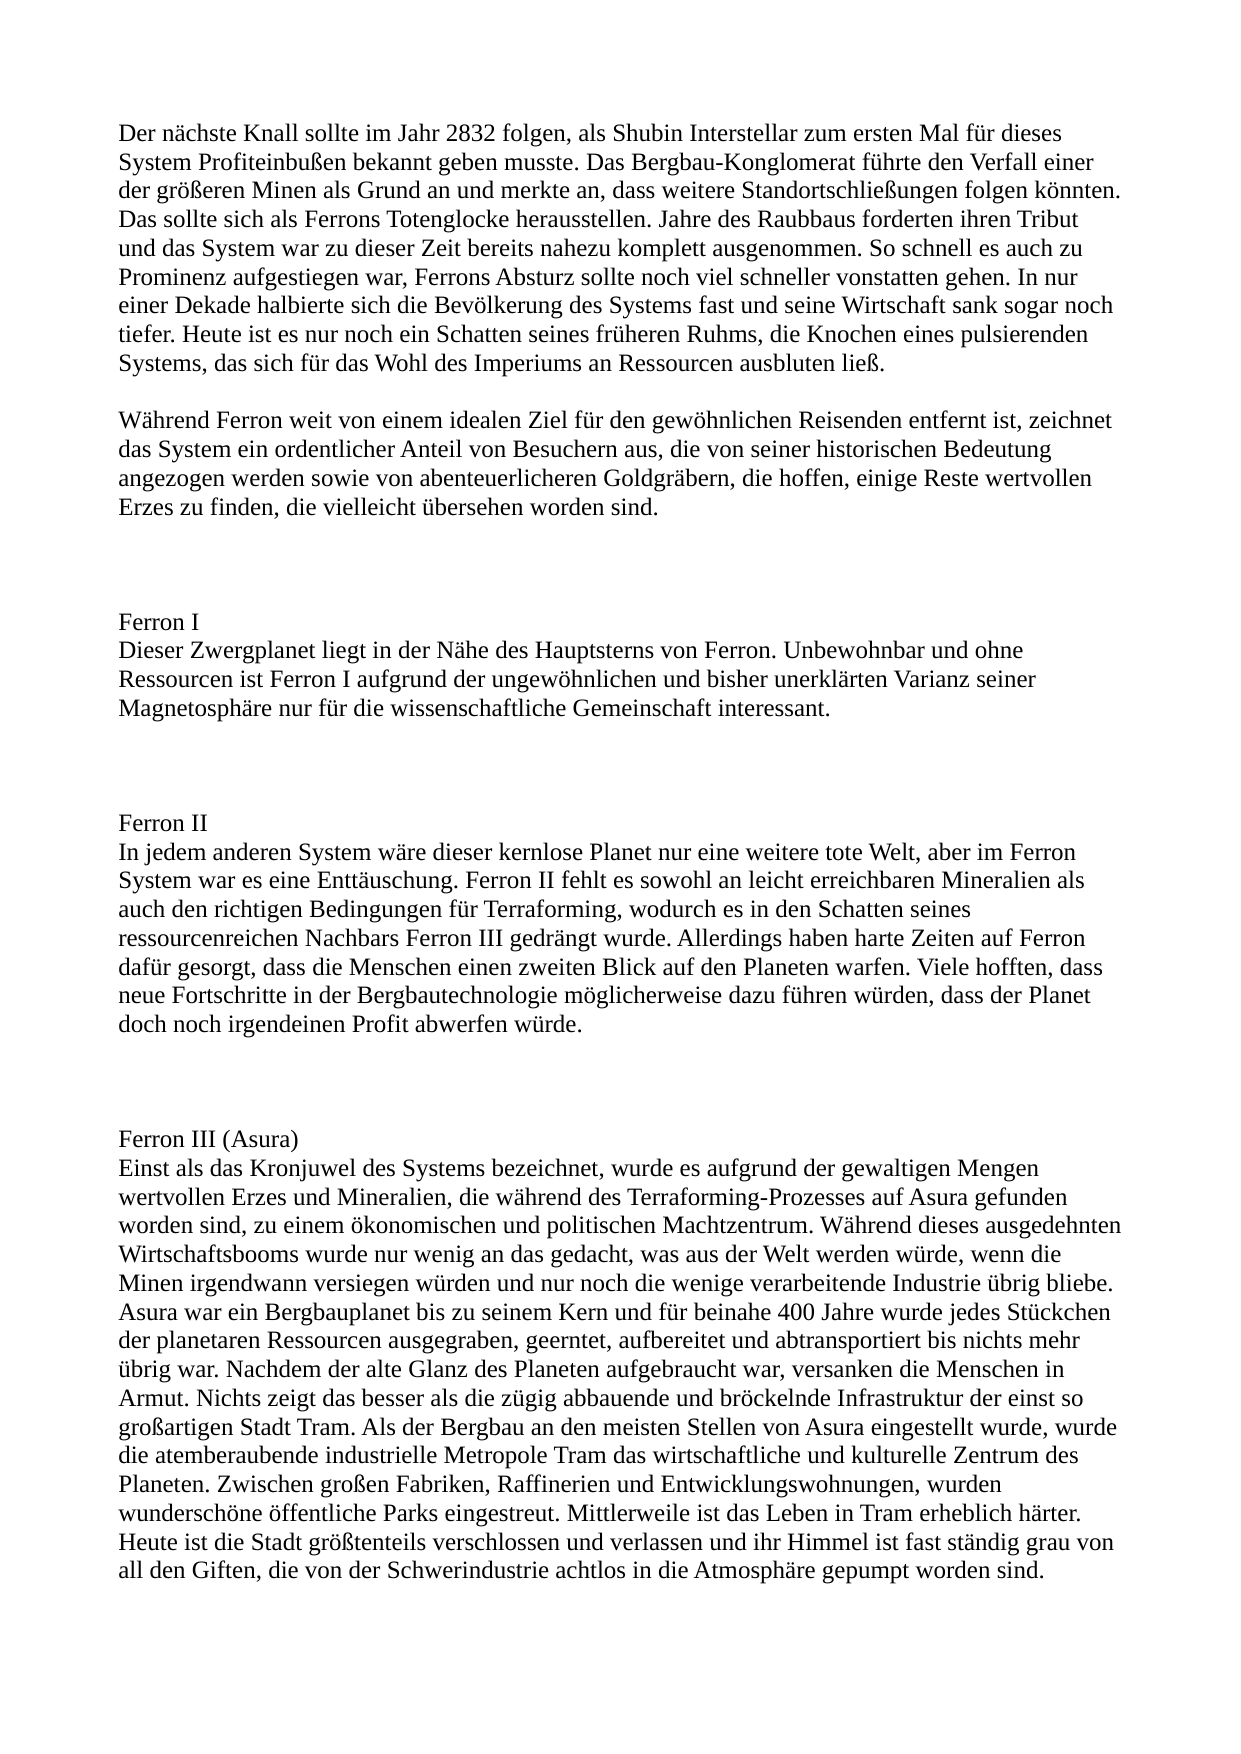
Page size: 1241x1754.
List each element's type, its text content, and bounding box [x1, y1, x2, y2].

text Der nächste Knall sollte im Jahr 2832 folgen, als Shubin Interstellar zum ersten Mal für dieses System Profiteinbußen bekannt geben musste. Das Bergbau-Konglomerat führte den Verfall einer der größeren Minen als Grund an und merkte an, dass weitere Standortschließungen folgen könnten. Das sollte sich als Ferrons Totenglocke herausstellen. Jahre des Raubbaus forderten ihren Tribut und das System war zu dieser Zeit bereits nahezu komplett ausgenommen. So schnell es auch zu Prominenz aufgestiegen war, Ferrons Absturz sollte noch viel schneller vonstatten gehen. In nur einer Dekade halbierte sich die Bevölkerung des Systems fast und seine Wirtschaft sank sogar noch tiefer. Heute ist es nur noch ein Schatten seines früheren Ruhms, die Knochen eines pulsierenden Systems, das sich für das Wohl des Imperiums an Ressourcen ausbluten ließ. [118, 118, 1122, 377]
text Ferron I [118, 607, 1122, 636]
text Einst als das Kronjuwel des Systems bezeichnet, wurde es aufgrund der gewaltigen Mengen wertvollen Erzes und Mineralien, die während des Terraforming-Prozesses auf Asura gefunden worden sind, zu einem ökonomischen und politischen Machtzentrum. Während dieses ausgedehnten Wirtschaftsbooms wurde nur wenig an das gedacht, was aus der Welt werden würde, wenn die Minen irgendwann versiegen würden und nur noch die wenige verarbeitende Industrie übrig bliebe. Asura war ein Bergbauplanet bis zu seinem Kern und für beinahe 400 Jahre wurde jedes Stückchen der planetaren Ressourcen ausgegraben, geerntet, aufbereitet und abtransportiert bis nichts mehr übrig war. Nachdem der alte Glanz des Planeten aufgebraucht war, versanken die Menschen in Armut. Nichts zeigt das besser als die zügig abbauende und bröckelnde Infrastruktur der einst so großartigen Stadt Tram. Als der Bergbau an den meisten Stellen von Asura eingestellt wurde, wurde die atemberaubende industrielle Metropole Tram das wirtschaftliche und kulturelle Zentrum des Planeten. Zwischen großen Fabriken, Raffinerien und Entwicklungswohnungen, wurden wunderschöne öffentliche Parks eingestreut. Mittlerweile ist das Leben in Tram erheblich härter. Heute ist die Stadt größtenteils verschlossen und verlassen und ihr Himmel ist fast ständig grau von all den Giften, die von der Schwerindustrie achtlos in die Atmosphäre gepumpt worden sind. [118, 1153, 1122, 1584]
text Ferron III (Asura) [118, 1124, 1122, 1153]
text Dieser Zwergplanet liegt in der Nähe des Hauptsterns von Ferron. Unbewohnbar und ohne Ressourcen ist Ferron I aufgrund der ungewöhnlichen und bisher unerklärten Varianz seiner Magnetosphäre nur für die wissenschaftliche Gemeinschaft interessant. [118, 636, 1122, 722]
text Während Ferron weit von einem idealen Ziel für den gewöhnlichen Reisenden entfernt ist, zeichnet das System ein ordentlicher Anteil von Besuchern aus, die von seiner historischen Bedeutung angezogen werden sowie von abenteuerlicheren Goldgräbern, die hoffen, einige Reste wertvollen Erzes zu finden, die vielleicht übersehen worden sind. [118, 406, 1122, 521]
text Ferron II [118, 808, 1122, 837]
text In jedem anderen System wäre dieser kernlose Planet nur eine weitere tote Welt, aber im Ferron System war es eine Enttäuschung. Ferron II fehlt es sowohl an leicht erreichbaren Mineralien als auch den richtigen Bedingungen für Terraforming, wodurch es in den Schatten seines ressourcenreichen Nachbars Ferron III gedrängt wurde. Allerdings haben harte Zeiten auf Ferron dafür gesorgt, dass die Menschen einen zweiten Blick auf den Planeten warfen. Viele hofften, dass neue Fortschritte in der Bergbautechnologie möglicherweise dazu führen würden, dass der Planet doch noch irgendeinen Profit abwerfen würde. [118, 837, 1122, 1038]
